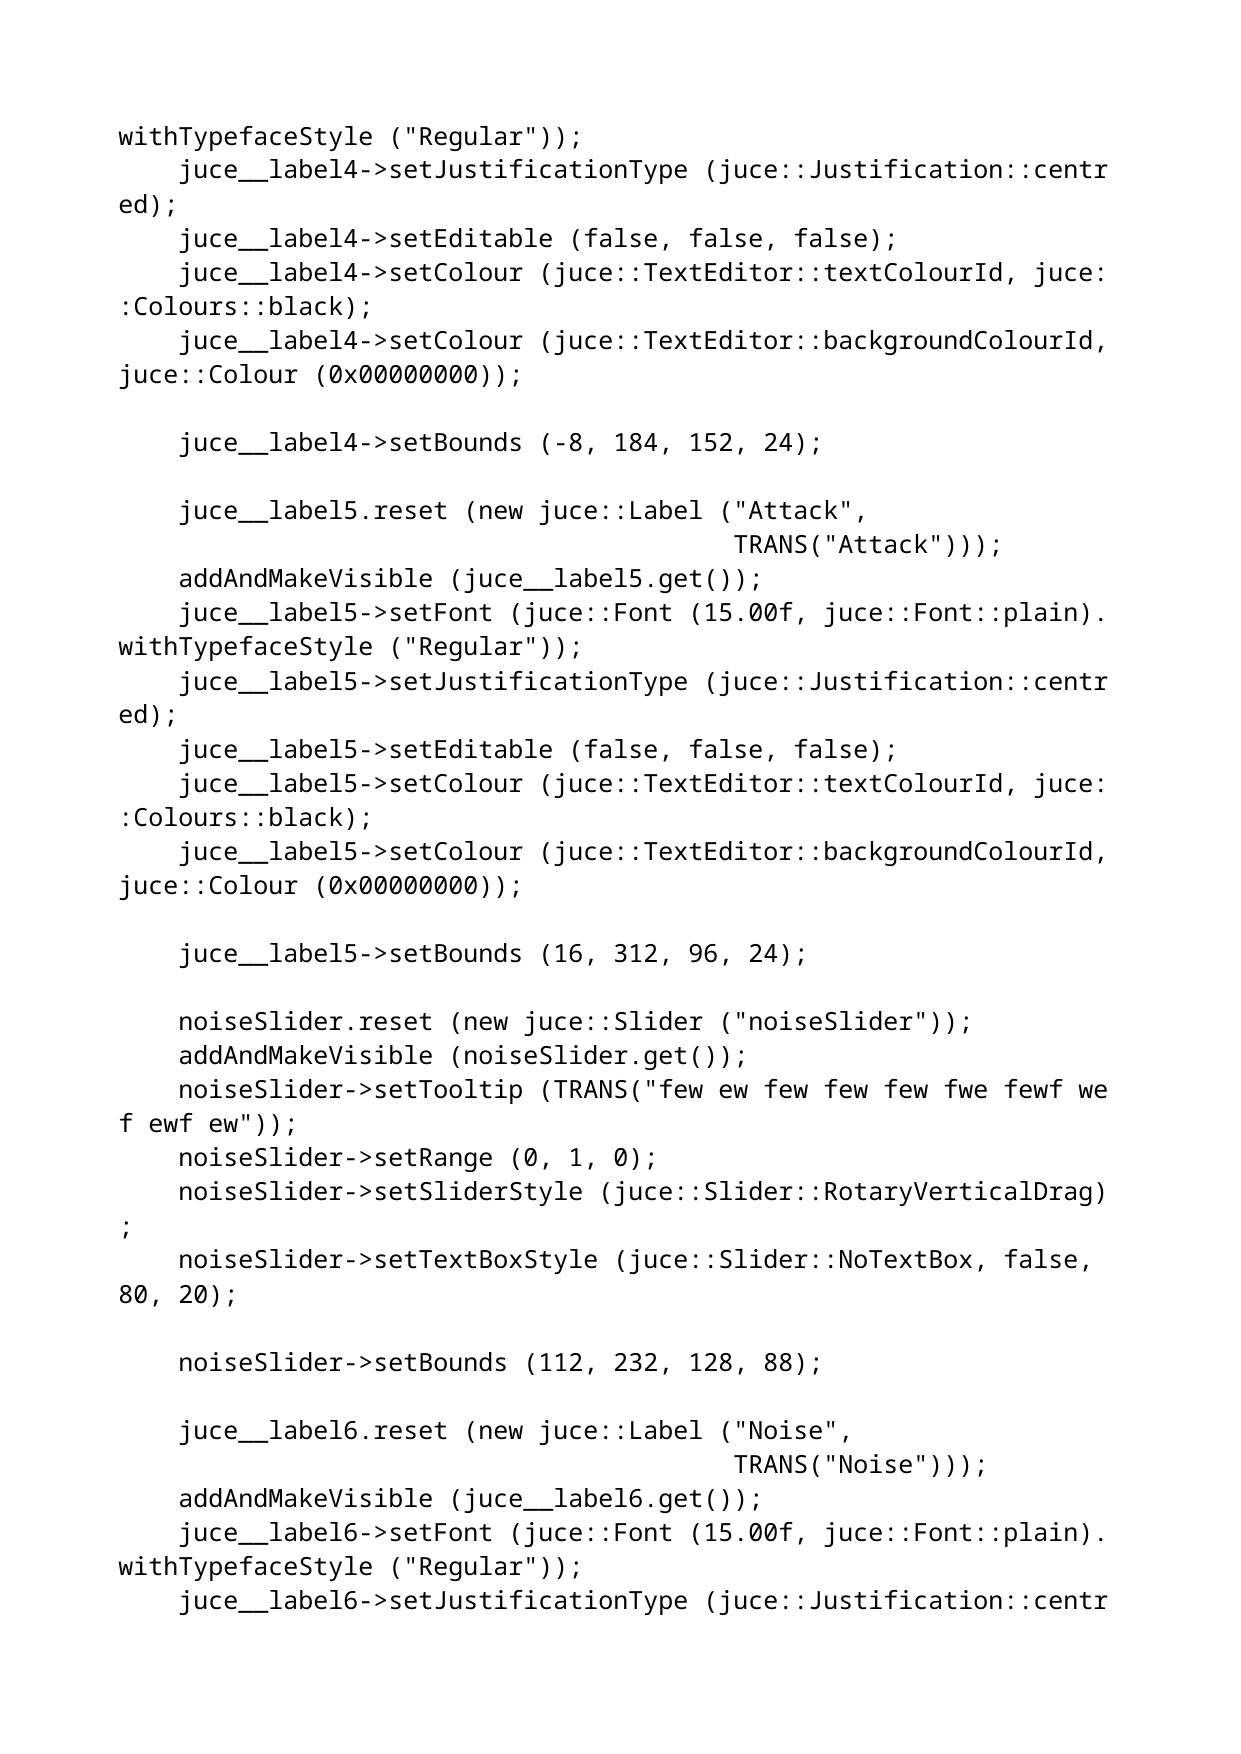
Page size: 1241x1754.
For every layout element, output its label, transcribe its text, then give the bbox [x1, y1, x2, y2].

text juce__label5->setBounds (16, 312, 96, 24); [118, 936, 1122, 970]
text juce__label5->setColour (juce::TextEditor::backgroundColourId, juce::Colour (0x00000000)); [118, 833, 1122, 902]
text withTypefaceStyle ("Regular")); [118, 118, 1122, 152]
text TRANS("Attack"))); [118, 527, 1122, 561]
text juce__label5->setEditable (false, false, false); [118, 731, 1122, 765]
text juce__label4->setBounds (-8, 184, 152, 24); [118, 425, 1122, 459]
text juce__label4->setJustificationType (juce::Justification::centred); [118, 152, 1122, 220]
text juce__label4->setColour (juce::TextEditor::backgroundColourId, juce::Colour (0x00000000)); [118, 322, 1122, 391]
text juce__label5->setJustificationType (juce::Justification::centred); [118, 663, 1122, 731]
text juce__label5.reset (new juce::Label ("Attack", [118, 493, 1122, 527]
text addAndMakeVisible (juce__label6.get()); [118, 1481, 1122, 1515]
text addAndMakeVisible (noiseSlider.get()); [118, 1038, 1122, 1072]
text juce__label6.reset (new juce::Label ("Noise", [118, 1412, 1122, 1447]
text addAndMakeVisible (juce__label5.get()); [118, 561, 1122, 595]
text noiseSlider->setRange (0, 1, 0); [118, 1140, 1122, 1174]
text juce__label6->setJustificationType (juce::Justification::centr [118, 1583, 1122, 1617]
text juce__label5->setColour (juce::TextEditor::textColourId, juce::Colours::black); [118, 765, 1122, 833]
text juce__label4->setEditable (false, false, false); [118, 220, 1122, 254]
text noiseSlider->setSliderStyle (juce::Slider::RotaryVerticalDrag); [118, 1174, 1122, 1242]
text juce__label5->setFont (juce::Font (15.00f, juce::Font::plain).withTypefaceStyle ("Regular")); [118, 595, 1122, 663]
text noiseSlider->setTextBoxStyle (juce::Slider::NoTextBox, false, 80, 20); [118, 1242, 1122, 1310]
text TRANS("Noise"))); [118, 1447, 1122, 1481]
text noiseSlider->setTooltip (TRANS("few ew few few few fwe fewf wef ewf ew")); [118, 1072, 1122, 1140]
text juce__label6->setFont (juce::Font (15.00f, juce::Font::plain).withTypefaceStyle ("Regular")); [118, 1515, 1122, 1583]
text noiseSlider->setBounds (112, 232, 128, 88); [118, 1344, 1122, 1378]
text juce__label4->setColour (juce::TextEditor::textColourId, juce::Colours::black); [118, 254, 1122, 322]
text noiseSlider.reset (new juce::Slider ("noiseSlider")); [118, 1004, 1122, 1038]
